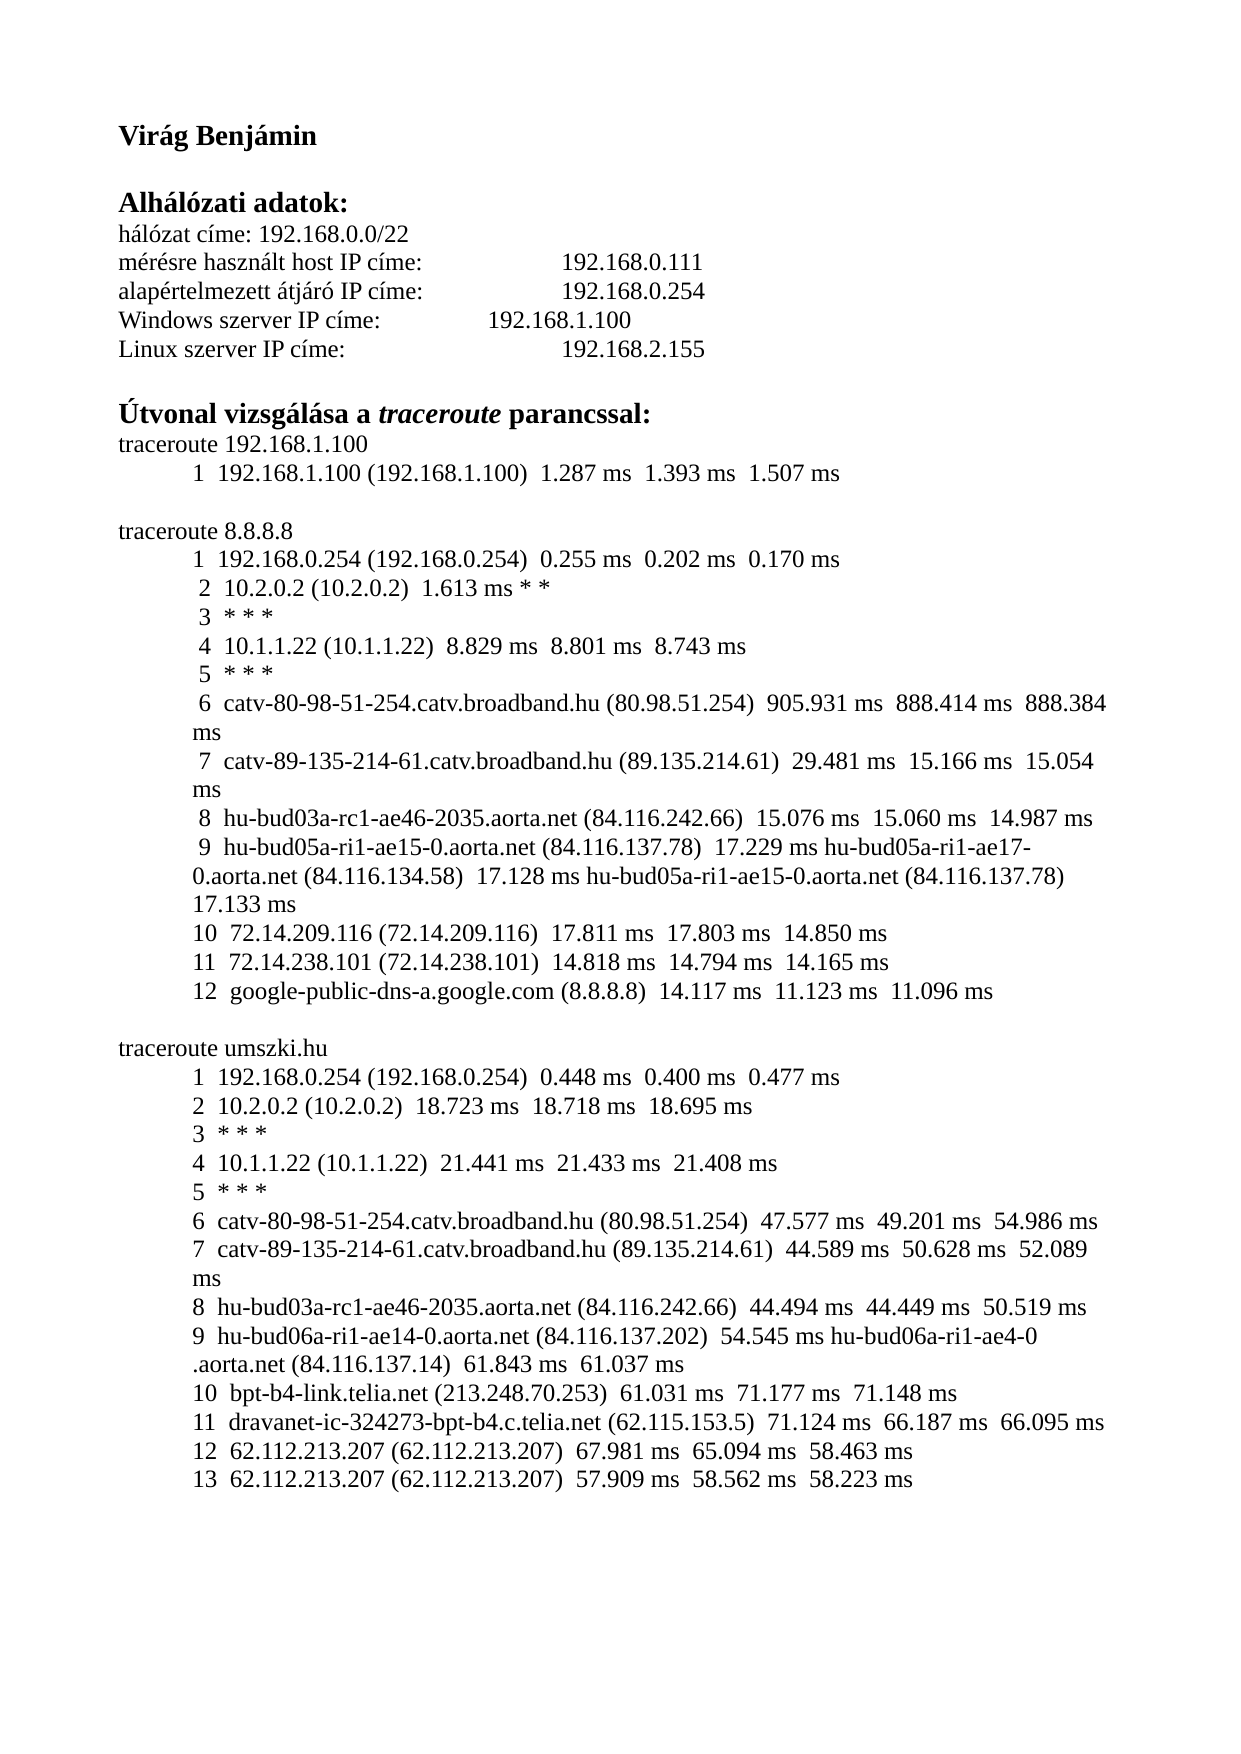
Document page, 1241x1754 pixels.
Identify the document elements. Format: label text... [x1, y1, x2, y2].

text 11 72.14.238.101 (72.14.238.101) 14.818 ms 14.794 ms 14.165 ms [118, 947, 1122, 976]
text 11 dravanet-ic-324273-bpt-b4.c.telia.net (62.115.153.5) 71.124 ms 66.187 ms 66.095 ms [118, 1407, 1122, 1436]
text hálózat címe: 192.168.0.0/22 [118, 219, 1122, 247]
text 2 10.2.0.2 (10.2.0.2) 1.613 ms * * [118, 573, 1122, 602]
text 4 10.1.1.22 (10.1.1.22) 8.829 ms 8.801 ms 8.743 ms [118, 631, 1122, 659]
text traceroute umszki.hu [118, 1033, 1122, 1062]
text 5 * * * [118, 659, 1122, 688]
text traceroute 192.168.1.100 [118, 429, 1122, 458]
text mérésre használt host IP címe: 192.168.0.111 [118, 247, 1122, 276]
text 1 192.168.0.254 (192.168.0.254) 0.255 ms 0.202 ms 0.170 ms [118, 544, 1122, 573]
text 10 bpt-b4-link.telia.net (213.248.70.253) 61.031 ms 71.177 ms 71.148 ms [118, 1378, 1122, 1407]
text 1 192.168.1.100 (192.168.1.100) 1.287 ms 1.393 ms 1.507 ms [118, 458, 1122, 487]
text Virág Benjámin [118, 118, 1122, 152]
text Alhálózati adatok: [118, 185, 1122, 219]
text 8 hu-bud03a-rc1-ae46-2035.aorta.net (84.116.242.66) 44.494 ms 44.449 ms 50.519 ms [118, 1292, 1122, 1321]
text 9 hu-bud06a-ri1-ae14-0.aorta.net (84.116.137.202) 54.545 ms hu-bud06a-ri1-ae4-0 .aorta.net (84.116.137.14) 61.843 ms 61.037 ms [118, 1321, 1122, 1378]
text Linux szerver IP címe: 192.168.2.155 [118, 334, 1122, 362]
text 12 google-public-dns-a.google.com (8.8.8.8) 14.117 ms 11.123 ms 11.096 ms [118, 976, 1122, 1004]
text 4 10.1.1.22 (10.1.1.22) 21.441 ms 21.433 ms 21.408 ms [118, 1148, 1122, 1177]
text 6 catv-80-98-51-254.catv.broadband.hu (80.98.51.254) 905.931 ms 888.414 ms 888.384 ms [118, 688, 1122, 746]
text 6 catv-80-98-51-254.catv.broadband.hu (80.98.51.254) 47.577 ms 49.201 ms 54.986 ms [118, 1206, 1122, 1234]
text 12 62.112.213.207 (62.112.213.207) 67.981 ms 65.094 ms 58.463 ms [118, 1436, 1122, 1464]
text 7 catv-89-135-214-61.catv.broadband.hu (89.135.214.61) 29.481 ms 15.166 ms 15.054 ms [118, 746, 1122, 803]
text Útvonal vizsgálása a traceroute parancssal: [118, 396, 1122, 429]
text traceroute 8.8.8.8 [118, 516, 1122, 544]
text 3 * * * [118, 602, 1122, 631]
text alapértelmezett átjáró IP címe: 192.168.0.254 [118, 276, 1122, 305]
text 7 catv-89-135-214-61.catv.broadband.hu (89.135.214.61) 44.589 ms 50.628 ms 52.089 ms [118, 1234, 1122, 1292]
text 2 10.2.0.2 (10.2.0.2) 18.723 ms 18.718 ms 18.695 ms [118, 1091, 1122, 1119]
text 1 192.168.0.254 (192.168.0.254) 0.448 ms 0.400 ms 0.477 ms [118, 1062, 1122, 1091]
text 9 hu-bud05a-ri1-ae15-0.aorta.net (84.116.137.78) 17.229 ms hu-bud05a-ri1-ae17- 0.aorta.net (84.116.134.58) 17.128 ms hu-bud05a-ri1-ae15-0.aorta.net (84.116.137.78) 17.133 ms [118, 832, 1122, 918]
text 10 72.14.209.116 (72.14.209.116) 17.811 ms 17.803 ms 14.850 ms [118, 918, 1122, 947]
text 8 hu-bud03a-rc1-ae46-2035.aorta.net (84.116.242.66) 15.076 ms 15.060 ms 14.987 ms [118, 803, 1122, 832]
text 3 * * * [118, 1119, 1122, 1148]
text 5 * * * [118, 1177, 1122, 1206]
text 13 62.112.213.207 (62.112.213.207) 57.909 ms 58.562 ms 58.223 ms [118, 1464, 1122, 1493]
text Windows szerver IP címe: 192.168.1.100 [118, 305, 1122, 334]
